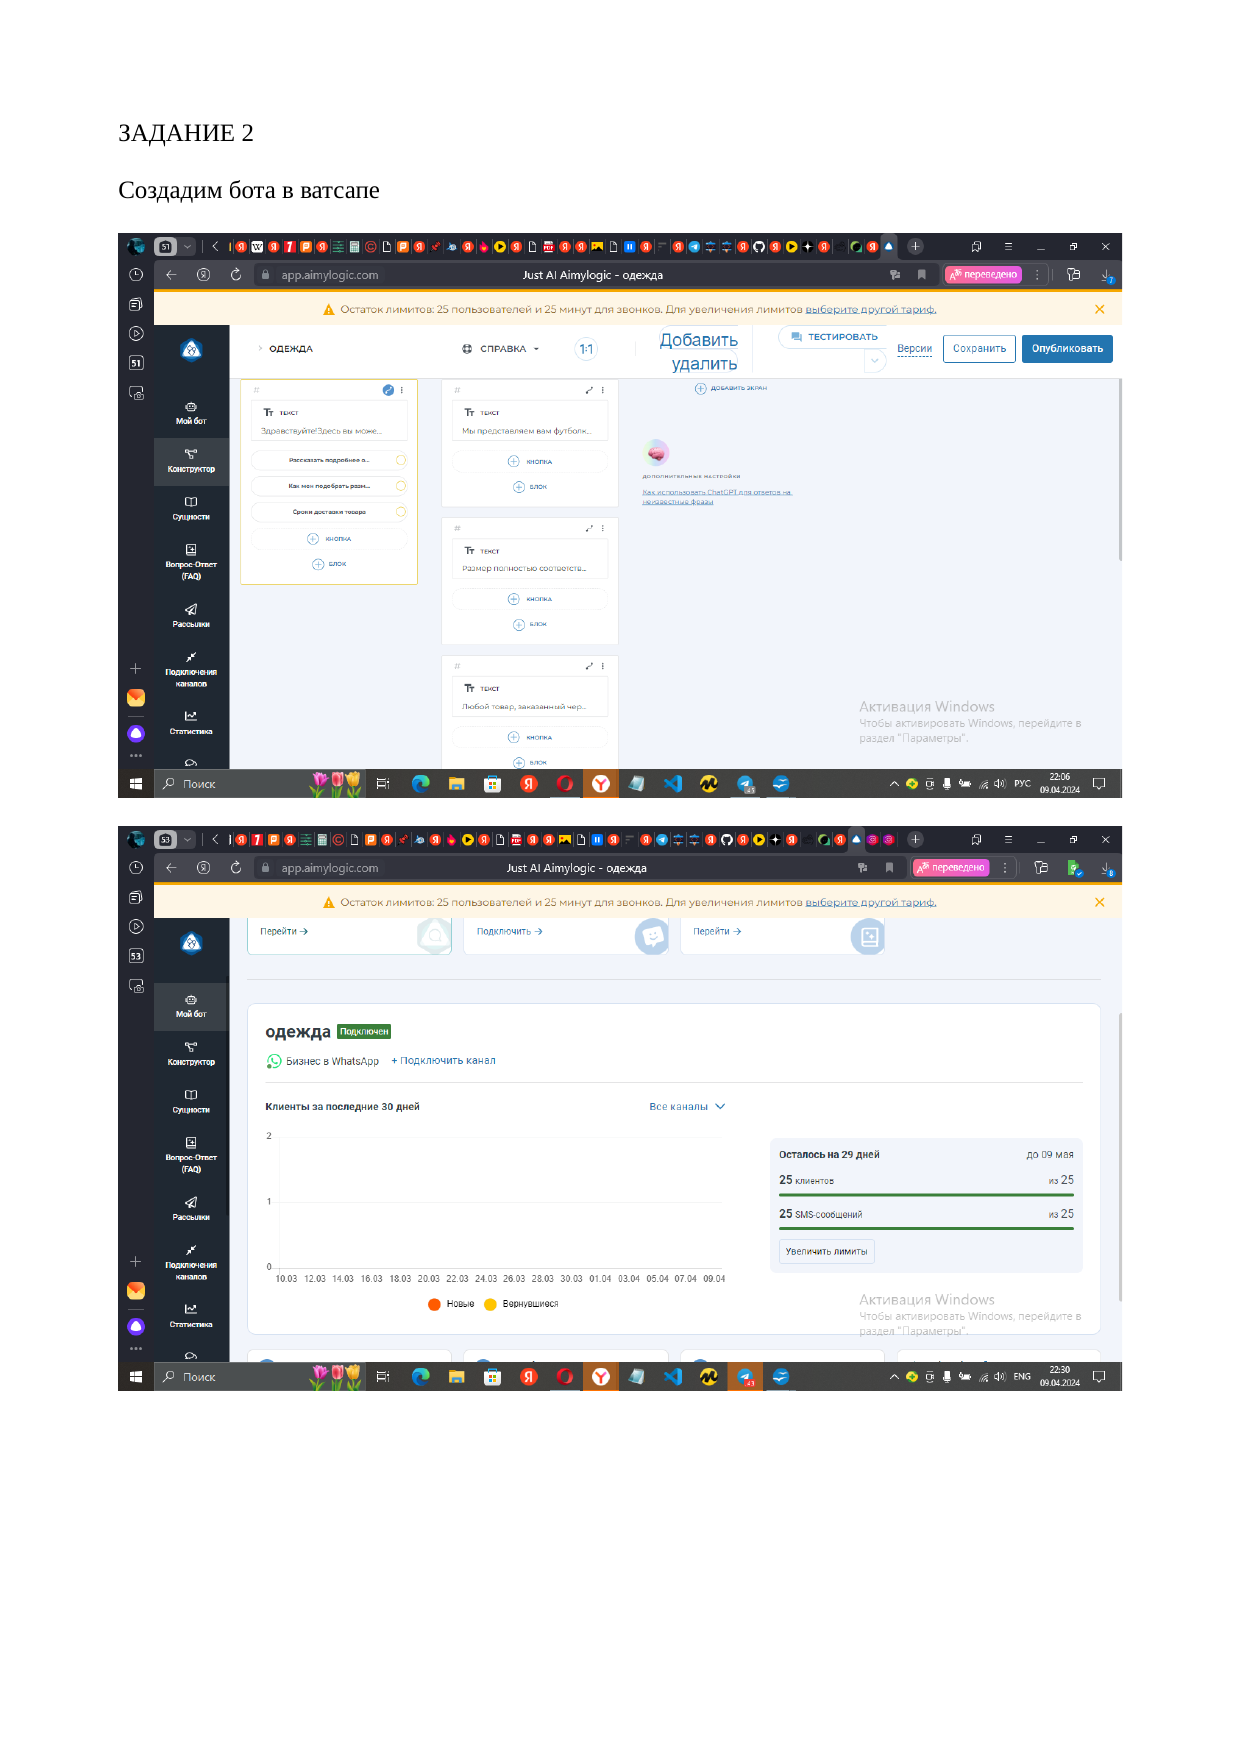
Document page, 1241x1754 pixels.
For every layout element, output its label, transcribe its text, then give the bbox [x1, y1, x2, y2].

picture [118, 233, 1123, 798]
text ЗАДАНИЕ 2 [118, 118, 1122, 147]
picture [118, 826, 1123, 1391]
text Создадим бота в ватсапе [118, 176, 1122, 204]
